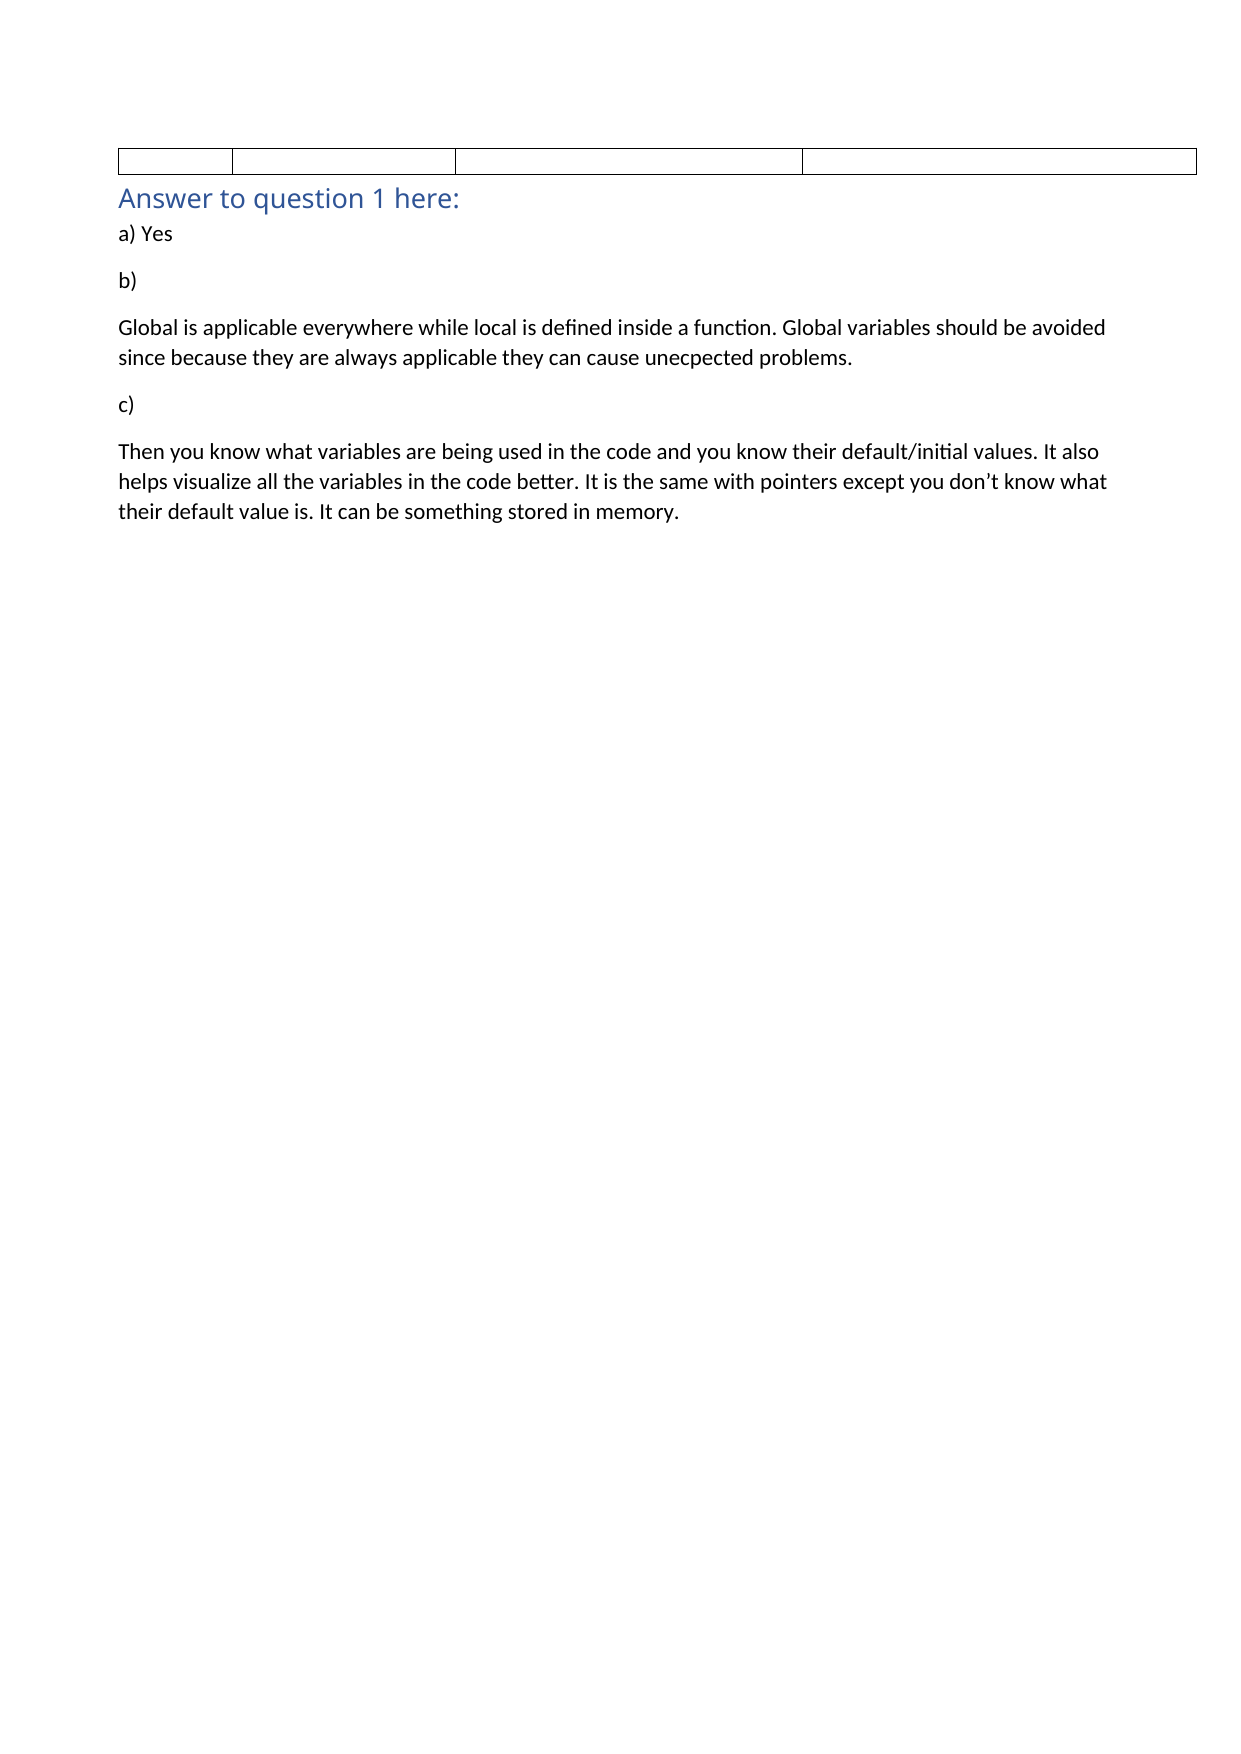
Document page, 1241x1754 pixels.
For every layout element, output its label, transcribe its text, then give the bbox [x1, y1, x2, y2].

table_cell [456, 149, 802, 174]
subtitle Answer to question 1 here: [118, 179, 1122, 216]
text Then you know what variables are being used in the code and you know their default/initial values. It also helps visualize all the variables in the code better. It is the same with pointers except you don’t know what their default value is. It can be something stored in memory. [118, 437, 1122, 525]
table_cell [803, 149, 1196, 174]
text c) [118, 390, 1122, 418]
text b) [118, 266, 1122, 294]
table_cell [119, 149, 232, 174]
text Global is applicable everywhere while local is defined inside a function. Global variables should be avoided since because they are always applicable they can cause unecpected problems. [118, 313, 1122, 371]
text a) Yes [118, 219, 1122, 247]
table_cell [233, 149, 455, 174]
